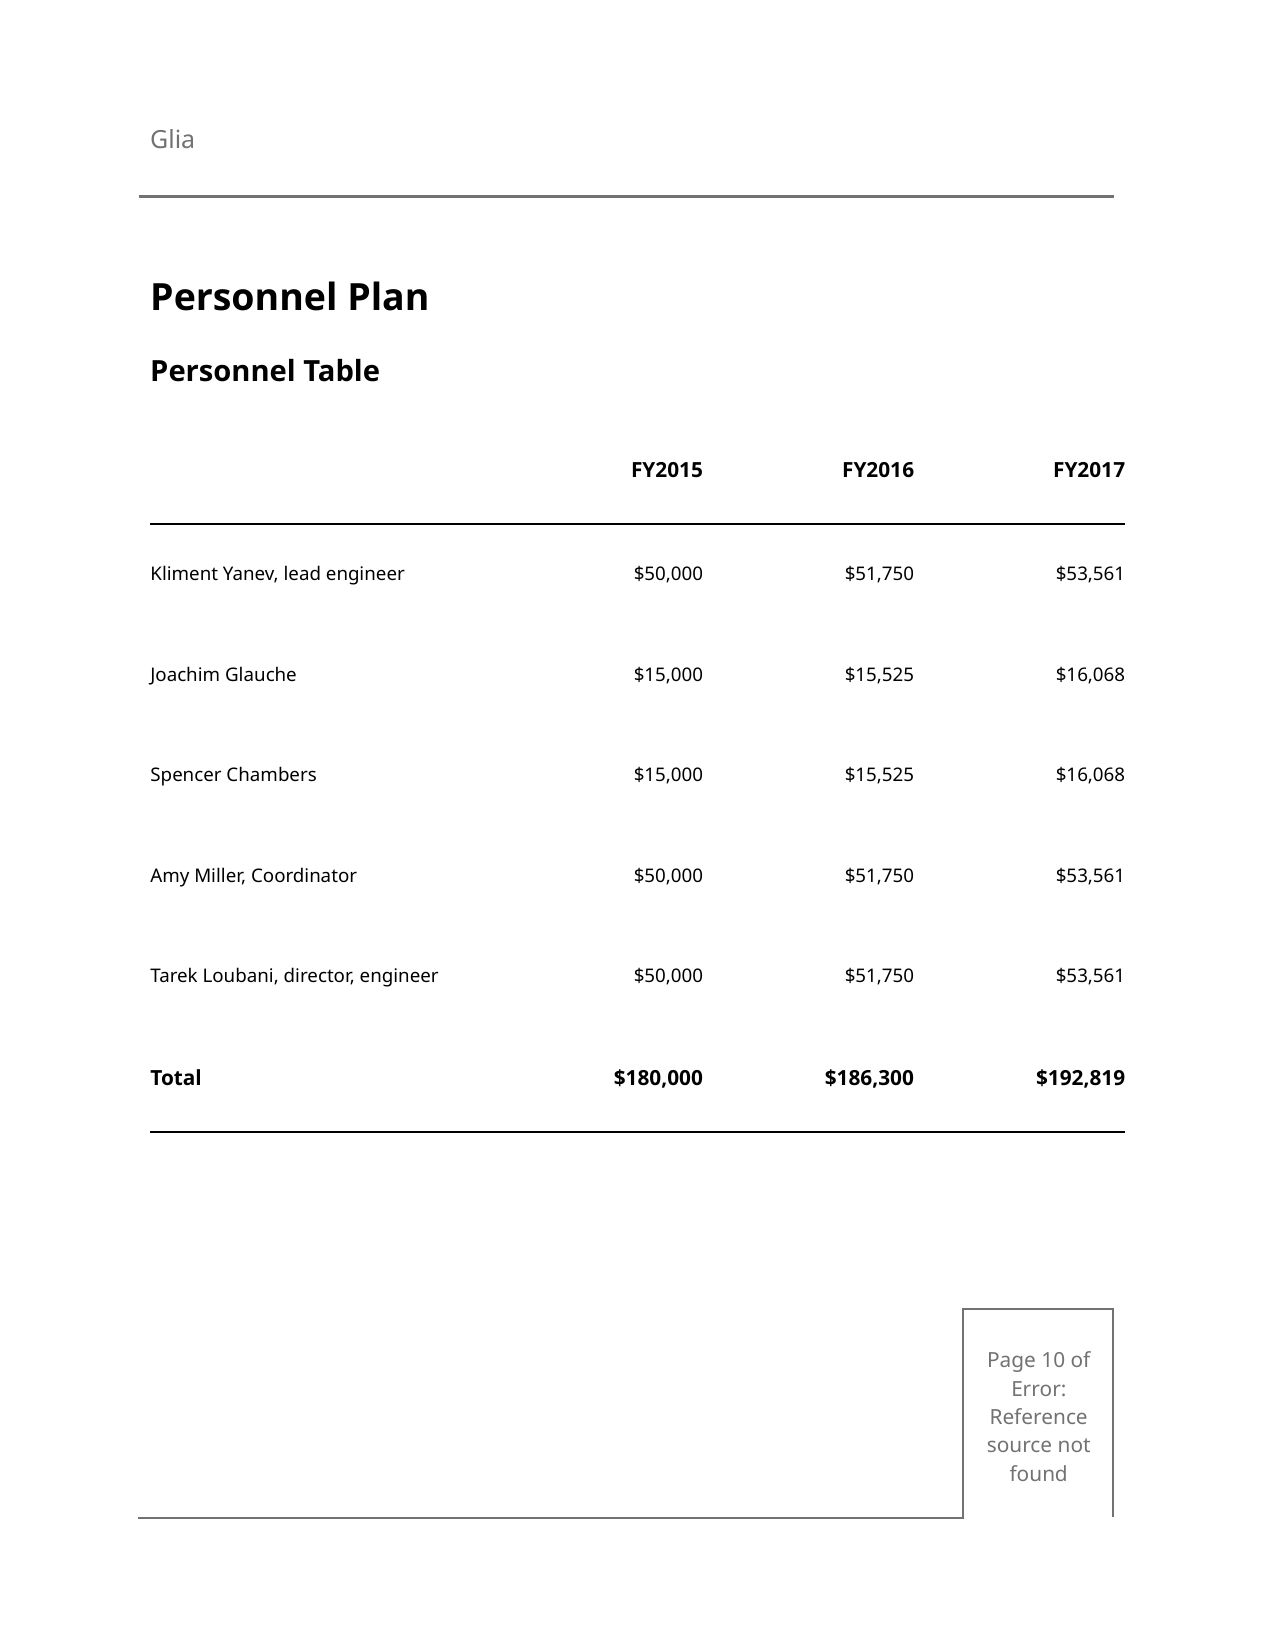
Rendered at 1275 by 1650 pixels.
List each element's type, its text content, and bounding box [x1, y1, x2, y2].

table_cell $51,750 [703, 927, 914, 1027]
table_cell $192,819 [914, 1028, 1125, 1131]
table_cell Tarek Loubani, director, engineer [150, 927, 492, 1027]
table_cell Total [150, 1028, 492, 1131]
table_cell Kliment Yanev, lead engineer [150, 525, 492, 625]
table_cell $51,750 [703, 525, 914, 625]
table_cell $186,300 [703, 1028, 914, 1131]
table_cell Amy Miller, Coordinator [150, 826, 492, 927]
subtitle Personnel Table [150, 351, 1125, 390]
table_cell $180,000 [492, 1028, 703, 1131]
table_cell $16,068 [914, 625, 1125, 726]
table_cell $15,000 [492, 726, 703, 826]
table_header [150, 419, 492, 523]
table_cell $50,000 [492, 826, 703, 927]
table_cell Spencer Chambers [150, 726, 492, 826]
table_header FY2015 [492, 419, 703, 523]
table_cell Joachim Glauche [150, 625, 492, 726]
table_cell $50,000 [492, 525, 703, 625]
subtitle Personnel Plan [150, 270, 1125, 321]
table_cell $15,525 [703, 726, 914, 826]
table_cell $15,000 [492, 625, 703, 726]
table_cell $51,750 [703, 826, 914, 927]
table_header FY2016 [703, 419, 914, 523]
table_cell $50,000 [492, 927, 703, 1027]
table_cell $53,561 [914, 826, 1125, 927]
table_cell $15,525 [703, 625, 914, 726]
table_cell $53,561 [914, 927, 1125, 1027]
table_header FY2017 [914, 419, 1125, 523]
table_cell $16,068 [914, 726, 1125, 826]
table_cell $53,561 [914, 525, 1125, 625]
